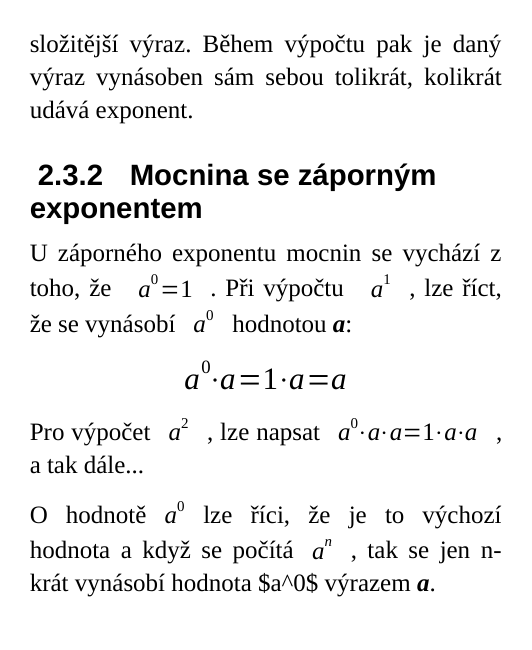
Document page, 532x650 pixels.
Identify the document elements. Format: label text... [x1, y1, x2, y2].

text U záporného exponentu mocnin se vychází z toho, že . Při výpočtu , lze říct, že se vynásobíhodnotou a: [29, 238, 502, 337]
subtitle Mocnina se záporným exponentem [29, 158, 502, 225]
text Pro výpočet, lze napsat, a tak dále... [29, 414, 502, 478]
text složitější výraz. Během výpočtu pak je daný výraz vynásoben sám sebou tolikrát, kolikrát udává exponent. [29, 29, 502, 124]
text O hodnotělze říci, že je to výchozí hodnota a když se počítá, tak se jen n-krát vynásobí hodnota $a^0$ výrazem a. [29, 497, 502, 597]
